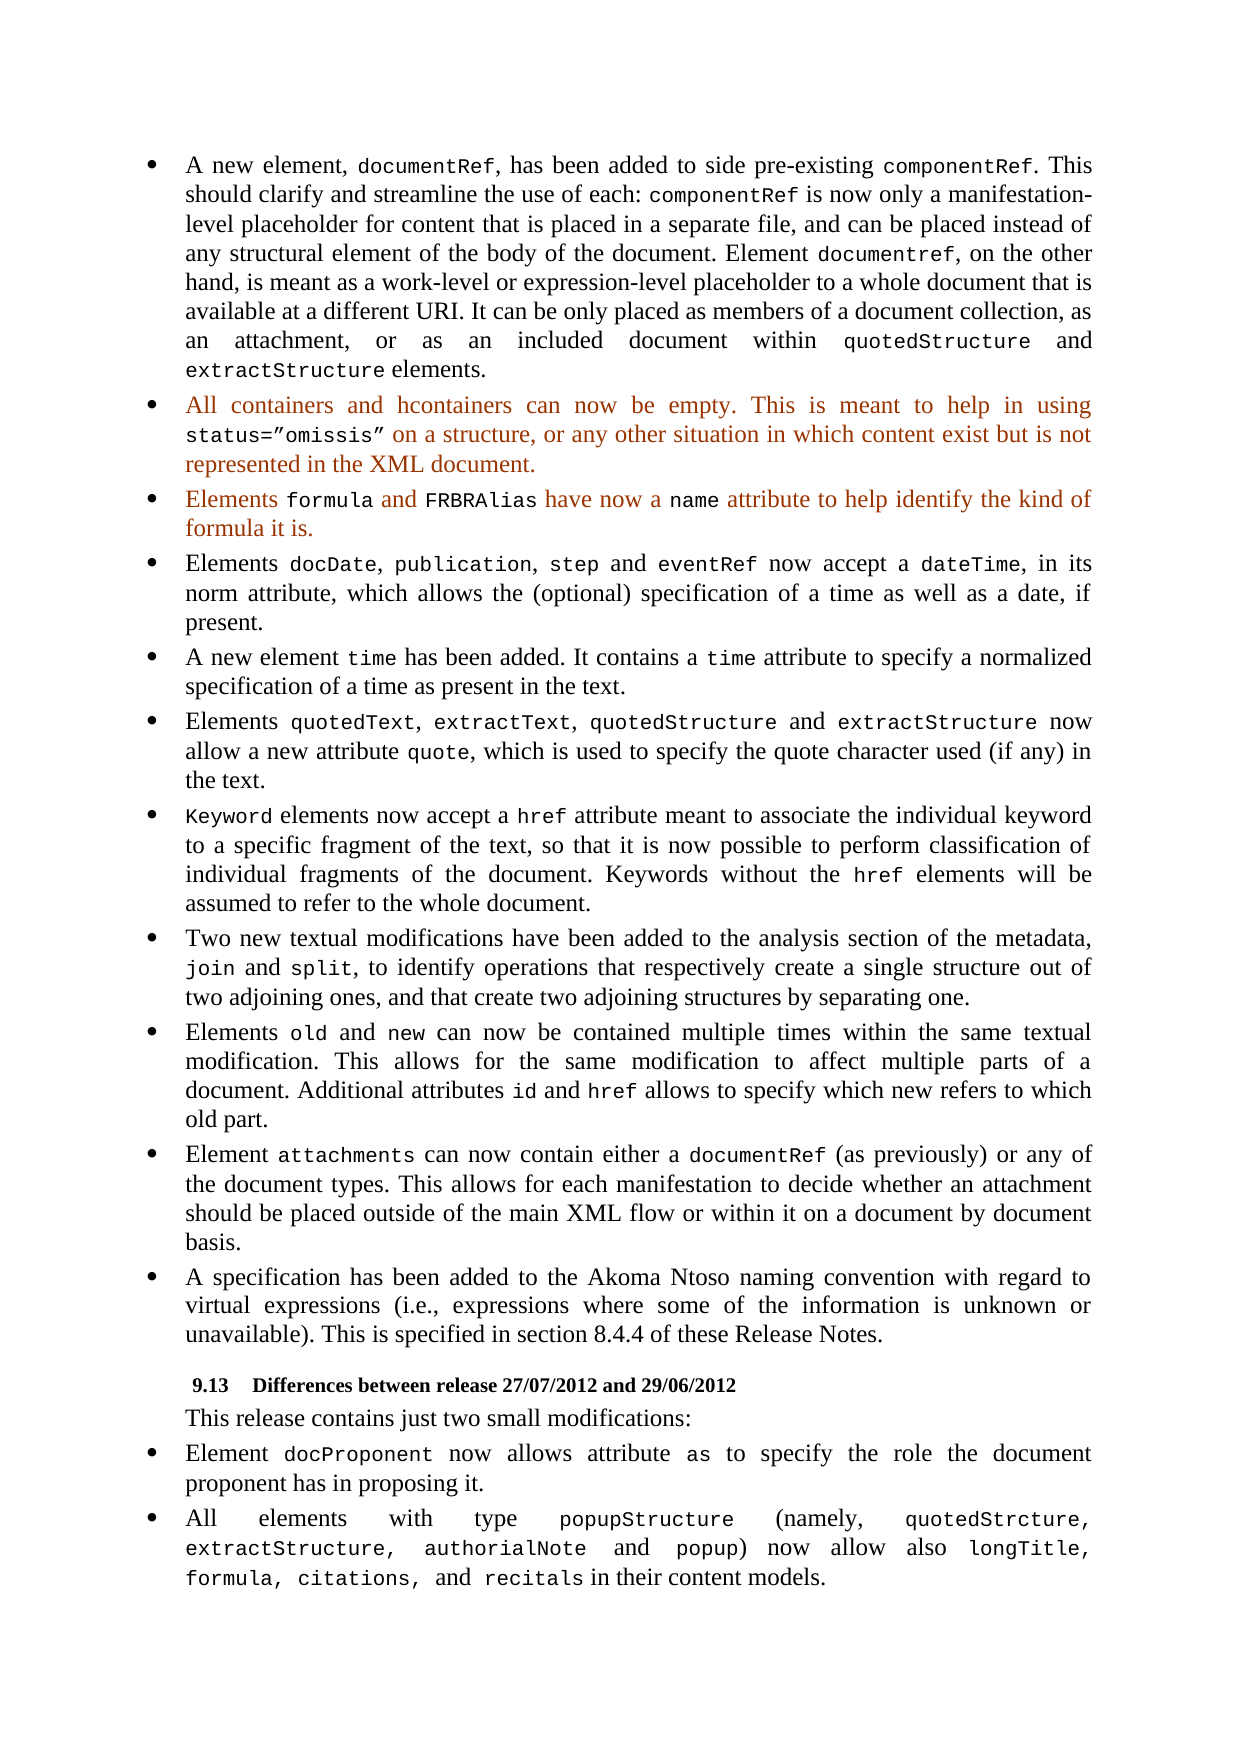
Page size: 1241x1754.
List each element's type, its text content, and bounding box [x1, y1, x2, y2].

list Elements quotedText, extractText, quotedStructure and extractStructure now allow a new attribute quote, which is used to specify the quote character used (if any) in the text. [148, 706, 1092, 794]
list Elements formula and FRBRAlias have now a name attribute to help identify the kind of formula it is. [148, 484, 1092, 542]
text This release contains just two small modifications: [148, 1403, 1092, 1432]
list A specification has been added to the Akoma Ntoso naming convention with regard to virtual expressions (i.e., expressions where some of the information is unknown or unavailable). This is specified in section 8.4.4 of these Release Notes. [148, 1262, 1092, 1348]
list Element attachments can now contain either a documentRef (as previously) or any of the document types. This allows for each manifestation to decide whether an attachment should be placed outside of the main XML flow or within it on a document by document basis. [148, 1139, 1092, 1255]
list A new element, documentRef, has been added to side pre-existing componentRef. This should clarify and streamline the use of each: componentRef is now only a manifestation-level placeholder for content that is placed in a separate file, and can be placed instead of any structural element of the body of the document. Element documentref, on the other hand, is meant as a work-level or expression-level placeholder to a whole document that is available at a different URI. It can be only placed as members of a document collection, as an attachment, or as an included document within quotedStructure and extractStructure elements. [148, 150, 1092, 384]
list Element docProponent now allows attribute as to specify the role the document proponent has in proposing it. [148, 1438, 1092, 1497]
list All elements with type popupStructure (namely, quotedStrcture, extractStructure, authorialNote and popup) now allow also longTitle, formula, citations, and recitals in their content models. [148, 1503, 1092, 1592]
list Keyword elements now accept a href attribute meant to associate the individual keyword to a specific fragment of the text, so that it is now possible to perform classification of individual fragments of the document. Keywords without the href elements will be assumed to refer to the whole document. [148, 800, 1092, 917]
list Elements docDate, publication, step and eventRef now accept a dateTime, in its norm attribute, which allows the (optional) specification of a time as well as a date, if present. [148, 548, 1092, 635]
list A new element time has been added. It contains a time attribute to specify a normalized specification of a time as present in the text. [148, 642, 1092, 700]
subtitle Differences between release 27/07/2012 and 29/06/2012 [192, 1373, 1092, 1397]
list All containers and hcontainers can now be empty. This is meant to help in using status=”omissis” on a structure, or any other situation in which content exist but is not represented in the XML document. [148, 390, 1092, 477]
list Two new textual modifications have been added to the analysis section of the metadata, join and split, to identify operations that respectively create a single structure out of two adjoining ones, and that create two adjoining structures by separating one. [148, 923, 1092, 1010]
list Elements old and new can now be contained multiple times within the same textual modification. This allows for the same modification to affect multiple parts of a document. Additional attributes id and href allows to specify which new refers to which old part. [148, 1017, 1092, 1133]
